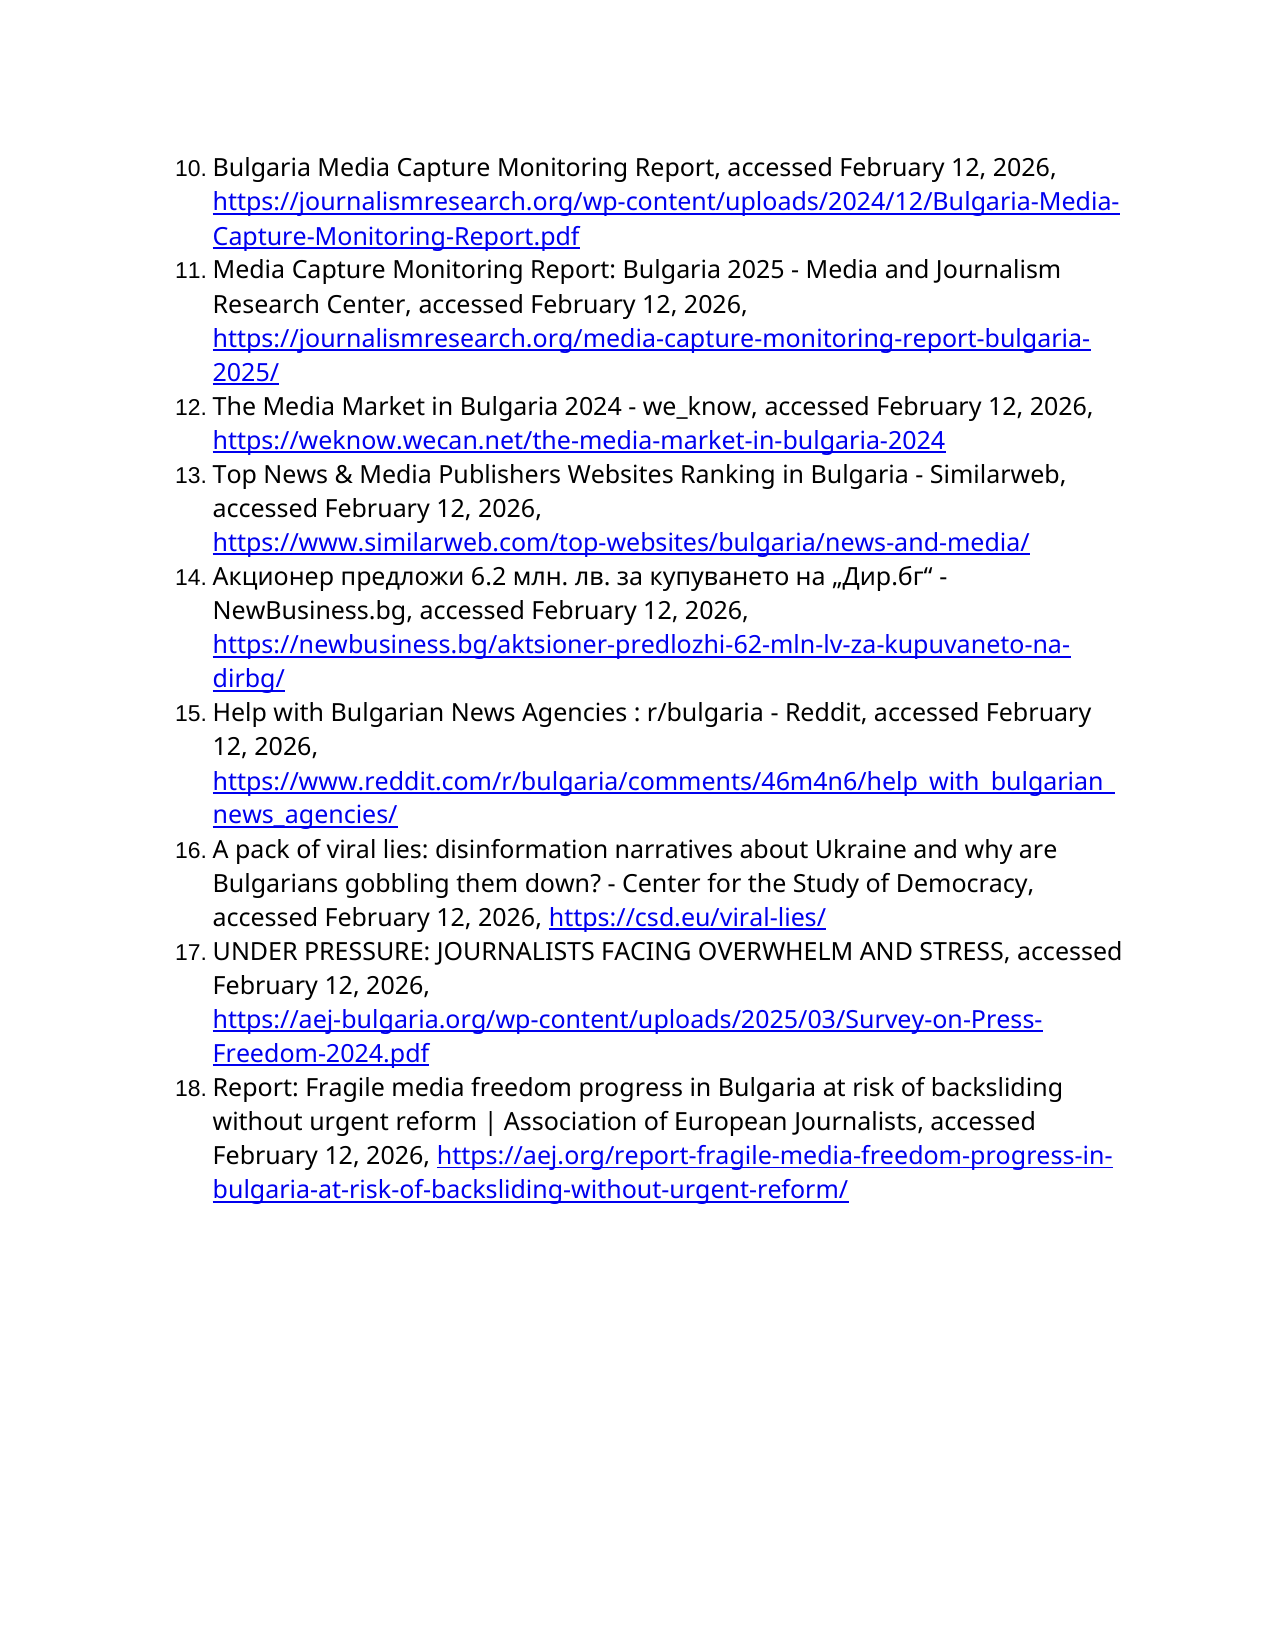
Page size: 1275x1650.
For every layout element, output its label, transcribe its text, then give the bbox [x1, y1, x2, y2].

list The Media Market in Bulgaria 2024 - we_know, accessed February 12, 2026, https://weknow.wecan.net/the-media-market-in-bulgaria-2024 [175, 388, 1125, 457]
list Help with Bulgarian News Agencies : r/bulgaria - Reddit, accessed February 12, 2026, https://www.reddit.com/r/bulgaria/comments/46m4n6/help_with_bulgarian_news_agencies/ [175, 695, 1125, 831]
list Media Capture Monitoring Report: Bulgaria 2025 - Media and Journalism Research Center, accessed February 12, 2026, https://journalismresearch.org/media-capture-monitoring-report-bulgaria-2025/ [175, 252, 1125, 388]
list Акционер предложи 6.2 млн. лв. за купуването на „Дир.бг“ - NewBusiness.bg, accessed February 12, 2026, https://newbusiness.bg/aktsioner-predlozhi-62-mln-lv-za-kupuvaneto-na-dirbg/ [175, 559, 1125, 695]
list A pack of viral lies: disinformation narratives about Ukraine and why are Bulgarians gobbling them down? - Center for the Study of Democracy, accessed February 12, 2026, https://csd.eu/viral-lies/ [175, 831, 1125, 933]
list Report: Fragile media freedom progress in Bulgaria at risk of backsliding without urgent reform | Association of European Journalists, accessed February 12, 2026, https://aej.org/report-fragile-media-freedom-progress-in-bulgaria-at-risk-of-backsliding-without-urgent-reform/ [175, 1070, 1125, 1206]
list UNDER PRESSURE: JOURNALISTS FACING OVERWHELM AND STRESS, accessed February 12, 2026, https://aej-bulgaria.org/wp-content/uploads/2025/03/Survey-on-Press-Freedom-2024.pdf [175, 933, 1125, 1070]
list Bulgaria Media Capture Monitoring Report, accessed February 12, 2026, https://journalismresearch.org/wp-content/uploads/2024/12/Bulgaria-Media-Capture-Monitoring-Report.pdf [175, 150, 1125, 252]
list Top News & Media Publishers Websites Ranking in Bulgaria - Similarweb, accessed February 12, 2026, https://www.similarweb.com/top-websites/bulgaria/news-and-media/ [175, 457, 1125, 559]
